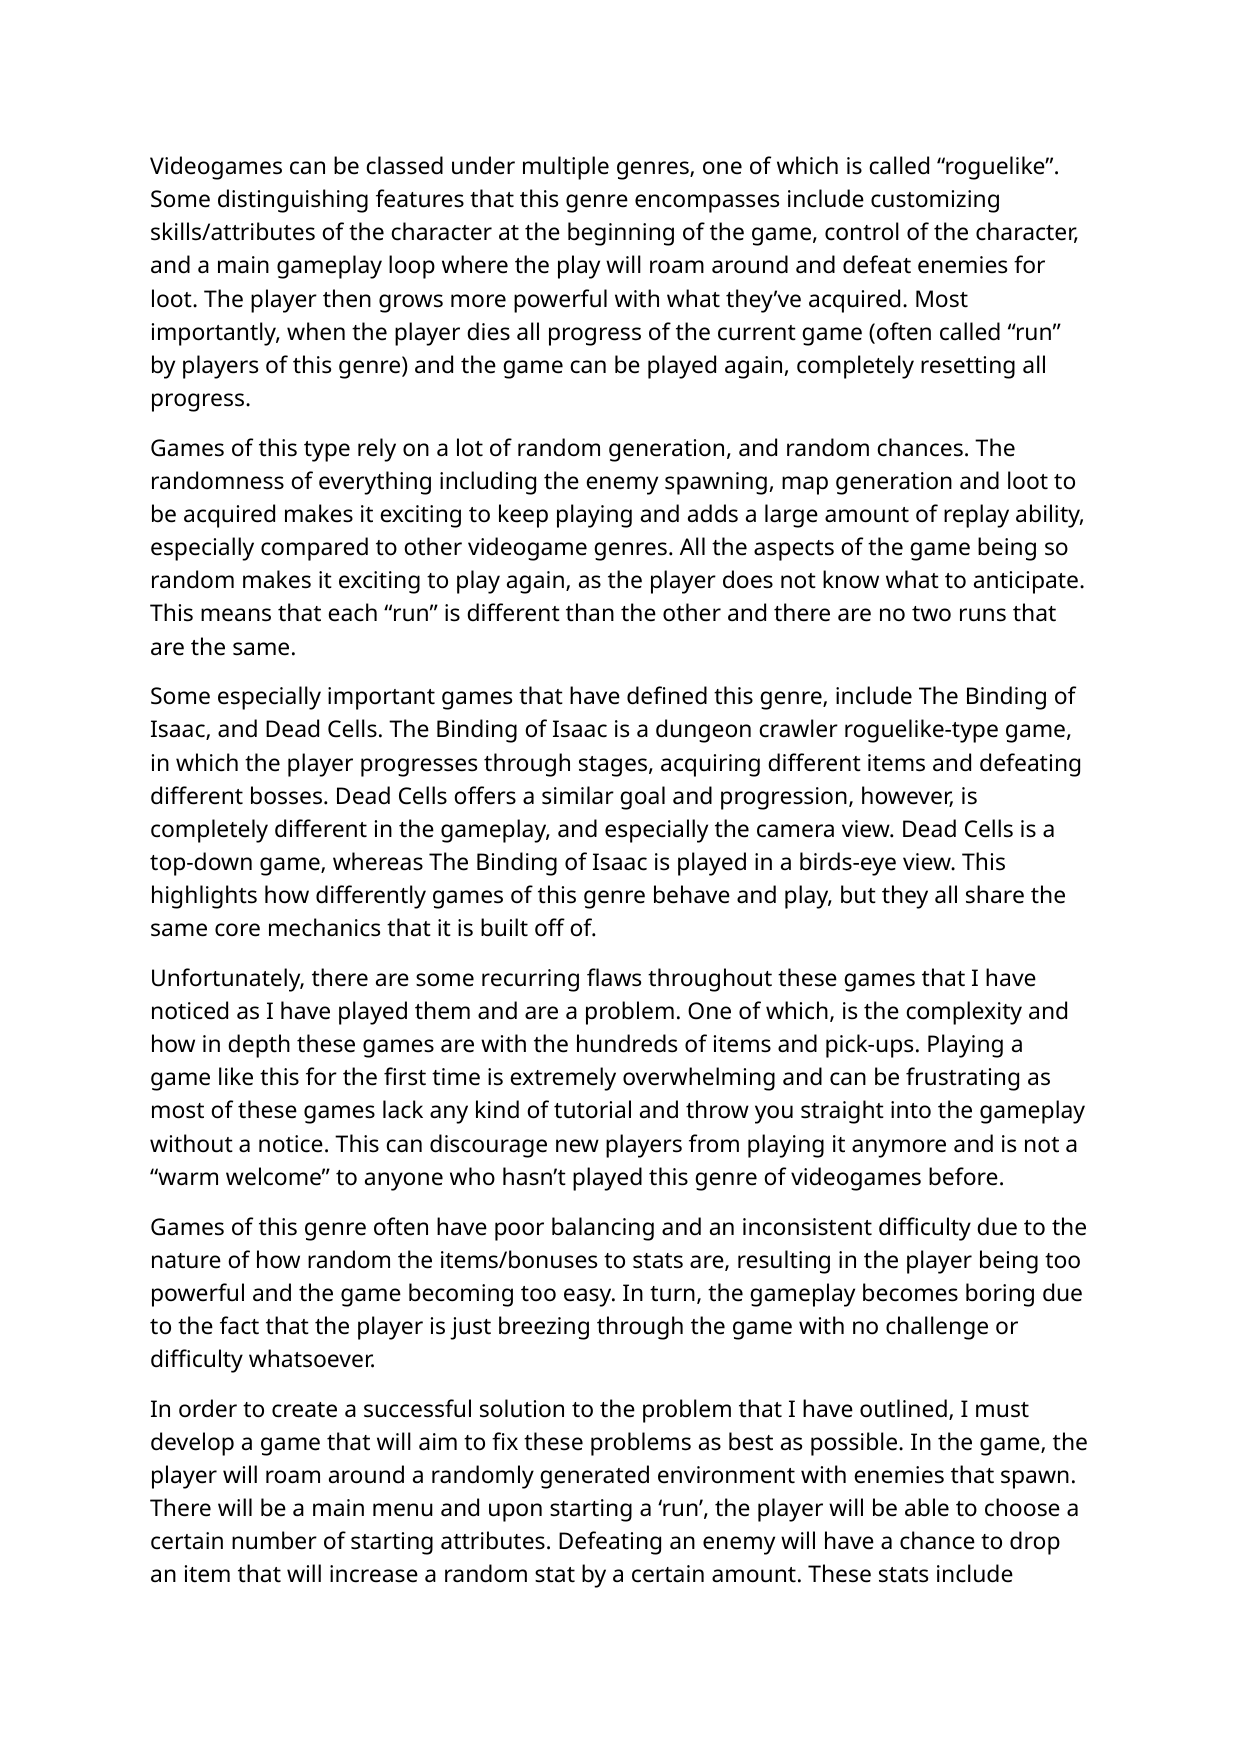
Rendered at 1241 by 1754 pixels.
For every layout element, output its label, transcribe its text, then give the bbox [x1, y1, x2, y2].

text In order to create a successful solution to the problem that I have outlined, I must develop a game that will aim to fix these problems as best as possible. In the game, the player will roam around a randomly generated environment with enemies that spawn. There will be a main menu and upon starting a ‘run’, the player will be able to choose a certain number of starting attributes. Defeating an enemy will have a chance to drop an item that will increase a random stat by a certain amount. These stats include [150, 1393, 1090, 1589]
text Videogames can be classed under multiple genres, one of which is called “roguelike”. Some distinguishing features that this genre encompasses include customizing skills/attributes of the character at the beginning of the game, control of the character, and a main gameplay loop where the play will roam around and defeat enemies for loot. The player then grows more powerful with what they’ve acquired. Most importantly, when the player dies all progress of the current game (often called “run” by players of this genre) and the game can be played again, completely resetting all progress. [150, 150, 1090, 413]
text Games of this genre often have poor balancing and an inconsistent difficulty due to the nature of how random the items/bonuses to stats are, resulting in the player being too powerful and the game becoming too easy. In turn, the gameplay becomes boring due to the fact that the player is just breezing through the game with no challenge or difficulty whatsoever. [150, 1210, 1090, 1374]
text Games of this type rely on a lot of random generation, and random chances. The randomness of everything including the enemy spawning, map generation and loot to be acquired makes it exciting to keep playing and adds a large amount of replay ability, especially compared to other videogame genres. All the aspects of the game being so random makes it exciting to play again, as the player does not know what to anticipate. This means that each “run” is different than the other and there are no two runs that are the same. [150, 432, 1090, 662]
text Unfortunately, there are some recurring flaws throughout these games that I have noticed as I have played them and are a problem. One of which, is the complexity and how in depth these games are with the hundreds of items and pick-ups. Playing a game like this for the first time is extremely overwhelming and can be frustrating as most of these games lack any kind of tutorial and throw you straight into the gameplay without a notice. This can discourage new players from playing it anymore and is not a “warm welcome” to anyone who hasn’t played this genre of videogames before. [150, 962, 1090, 1192]
text Some especially important games that have defined this genre, include The Binding of Isaac, and Dead Cells. The Binding of Isaac is a dungeon crawler roguelike-type game, in which the player progresses through stages, acquiring different items and defeating different bosses. Dead Cells offers a similar goal and progression, however, is completely different in the gameplay, and especially the camera view. Dead Cells is a top-down game, whereas The Binding of Isaac is played in a birds-eye view. This highlights how differently games of this genre behave and play, but they all share the same core mechanics that it is built off of. [150, 680, 1090, 943]
